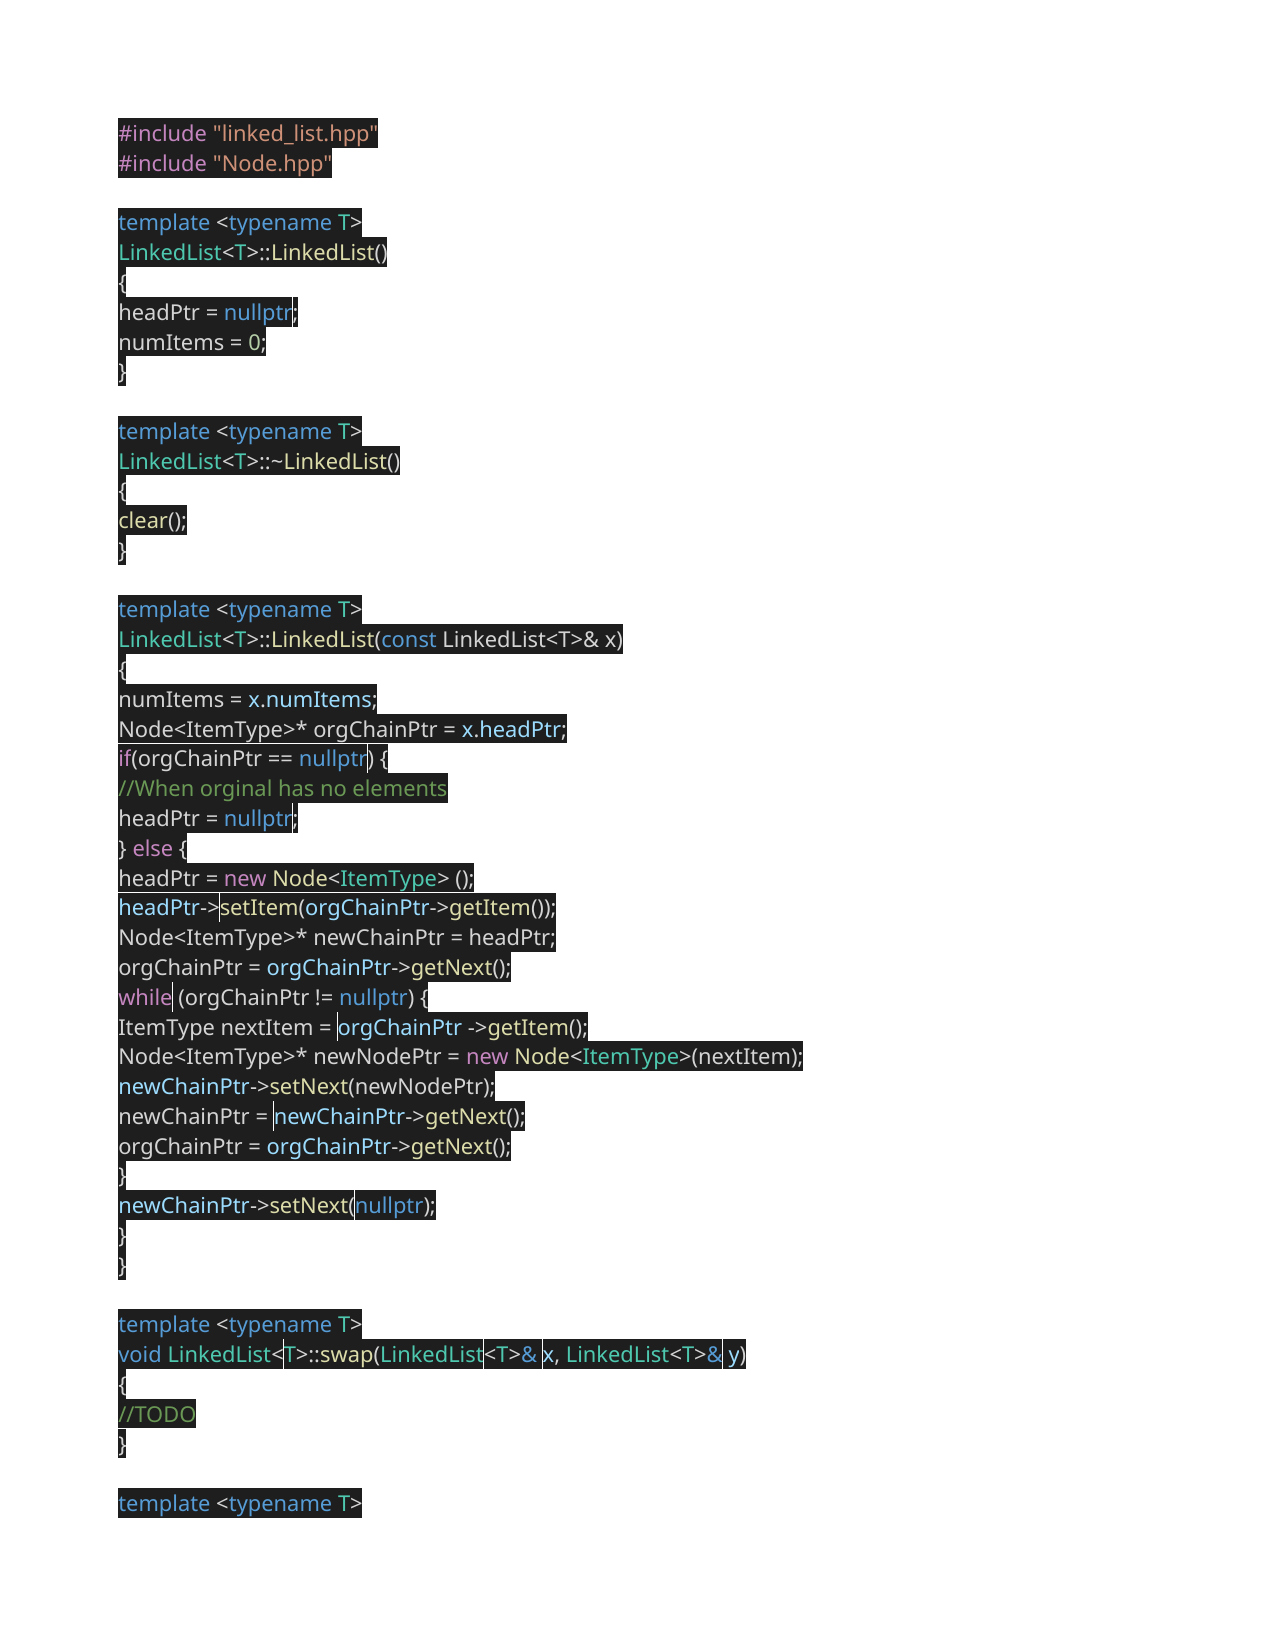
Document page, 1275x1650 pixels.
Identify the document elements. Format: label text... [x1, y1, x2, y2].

text while (orgChainPtr != nullptr) { [118, 982, 1157, 1012]
text headPtr->setItem(orgChainPtr->getItem()); [118, 892, 1157, 922]
text numItems = 0; [118, 327, 1157, 356]
text Node<ItemType>* newChainPtr = headPtr; [118, 922, 1157, 952]
text #include "linked_list.hpp" [118, 118, 1157, 148]
text numItems = x.numItems; [118, 684, 1157, 714]
text void LinkedList<T>::swap(LinkedList<T>& x, LinkedList<T>& y) [118, 1339, 1157, 1369]
text orgChainPtr = orgChainPtr->getNext(); [118, 1131, 1157, 1161]
text #include "Node.hpp" [118, 148, 1157, 178]
text headPtr = new Node<ItemType> (); [118, 863, 1157, 892]
text newChainPtr->setNext(newNodePtr); [118, 1071, 1157, 1101]
text { [118, 654, 1157, 684]
text { [118, 1369, 1157, 1399]
text } [118, 1220, 1157, 1250]
text Node<ItemType>* orgChainPtr = x.headPtr; [118, 714, 1157, 743]
text LinkedList<T>::LinkedList() [118, 237, 1157, 267]
text ItemType nextItem = orgChainPtr ->getItem(); [118, 1012, 1157, 1041]
text { [118, 267, 1157, 297]
text template <typename T> [118, 594, 1157, 624]
text orgChainPtr = orgChainPtr->getNext(); [118, 952, 1157, 982]
text template <typename T> [118, 416, 1157, 446]
text } [118, 1428, 1157, 1458]
text LinkedList<T>::~LinkedList() [118, 446, 1157, 475]
text newChainPtr->setNext(nullptr); [118, 1190, 1157, 1220]
text } [118, 356, 1157, 386]
text //When orginal has no elements [118, 773, 1157, 803]
text template <typename T> [118, 1309, 1157, 1339]
text } else { [118, 833, 1157, 863]
text } [118, 1161, 1157, 1190]
text } [118, 535, 1157, 565]
text if(orgChainPtr == nullptr) { [118, 743, 1157, 773]
text clear(); [118, 505, 1157, 535]
text Node<ItemType>* newNodePtr = new Node<ItemType>(nextItem); [118, 1041, 1157, 1071]
text { [118, 475, 1157, 505]
text newChainPtr = newChainPtr->getNext(); [118, 1101, 1157, 1131]
text template <typename T> [118, 207, 1157, 237]
text } [118, 1250, 1157, 1280]
text LinkedList<T>::LinkedList(const LinkedList<T>& x) [118, 624, 1157, 654]
text headPtr = nullptr; [118, 803, 1157, 833]
text headPtr = nullptr; [118, 297, 1157, 327]
text template <typename T> [118, 1488, 1157, 1518]
text //TODO [118, 1399, 1157, 1428]
